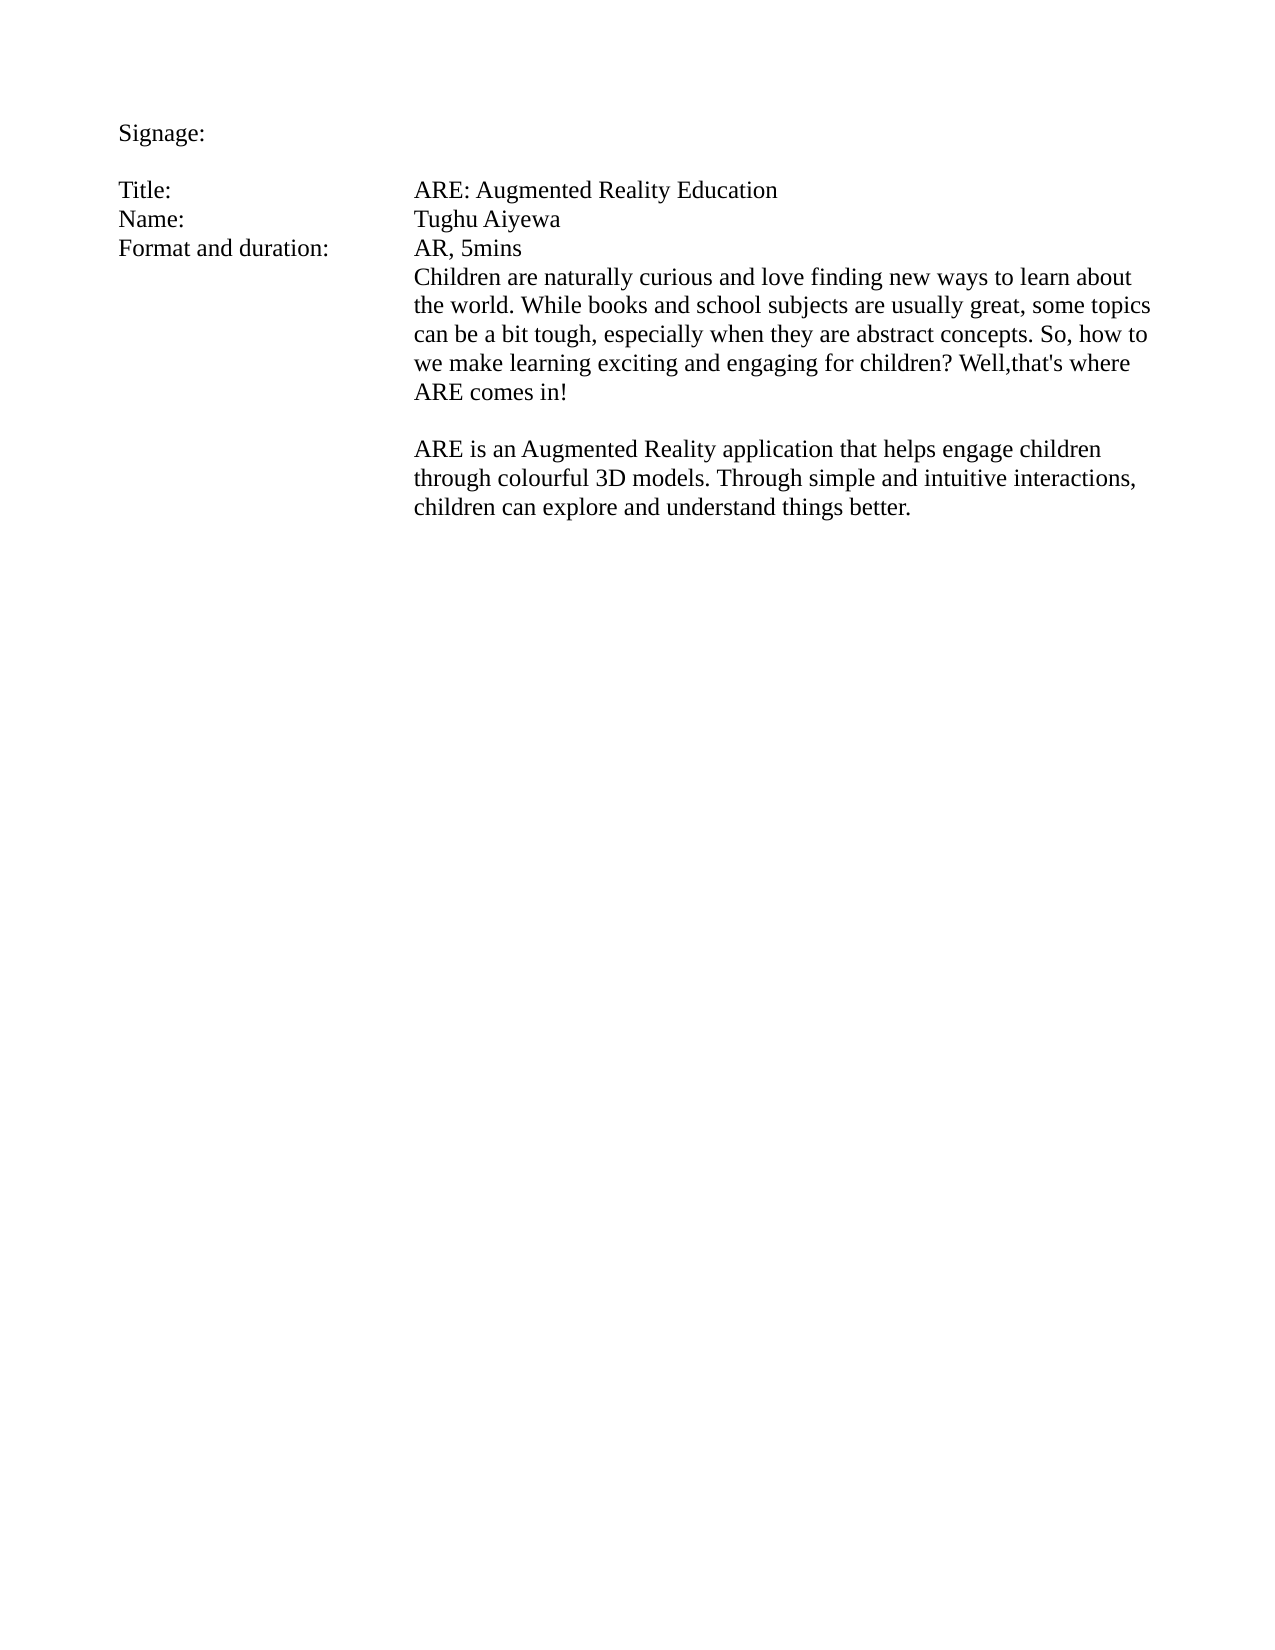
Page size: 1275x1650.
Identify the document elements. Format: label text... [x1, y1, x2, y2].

text Format and duration: AR, 5mins [118, 233, 1157, 262]
text Children are naturally curious and love finding new ways to learn about the world. While books and school subjects are usually great, some topics can be a bit tough, especially when they are abstract concepts. So, how to we make learning exciting and engaging for children? Well,that's where ARE comes in! [118, 262, 1157, 406]
text Name: Tughu Aiyewa [118, 204, 1157, 233]
text ARE is an Augmented Reality application that helps engage children through colourful 3D models. Through simple and intuitive interactions, children can explore and understand things better. [118, 434, 1157, 521]
text Signage: [118, 118, 1157, 147]
text Title: ARE: Augmented Reality Education [118, 176, 1157, 204]
